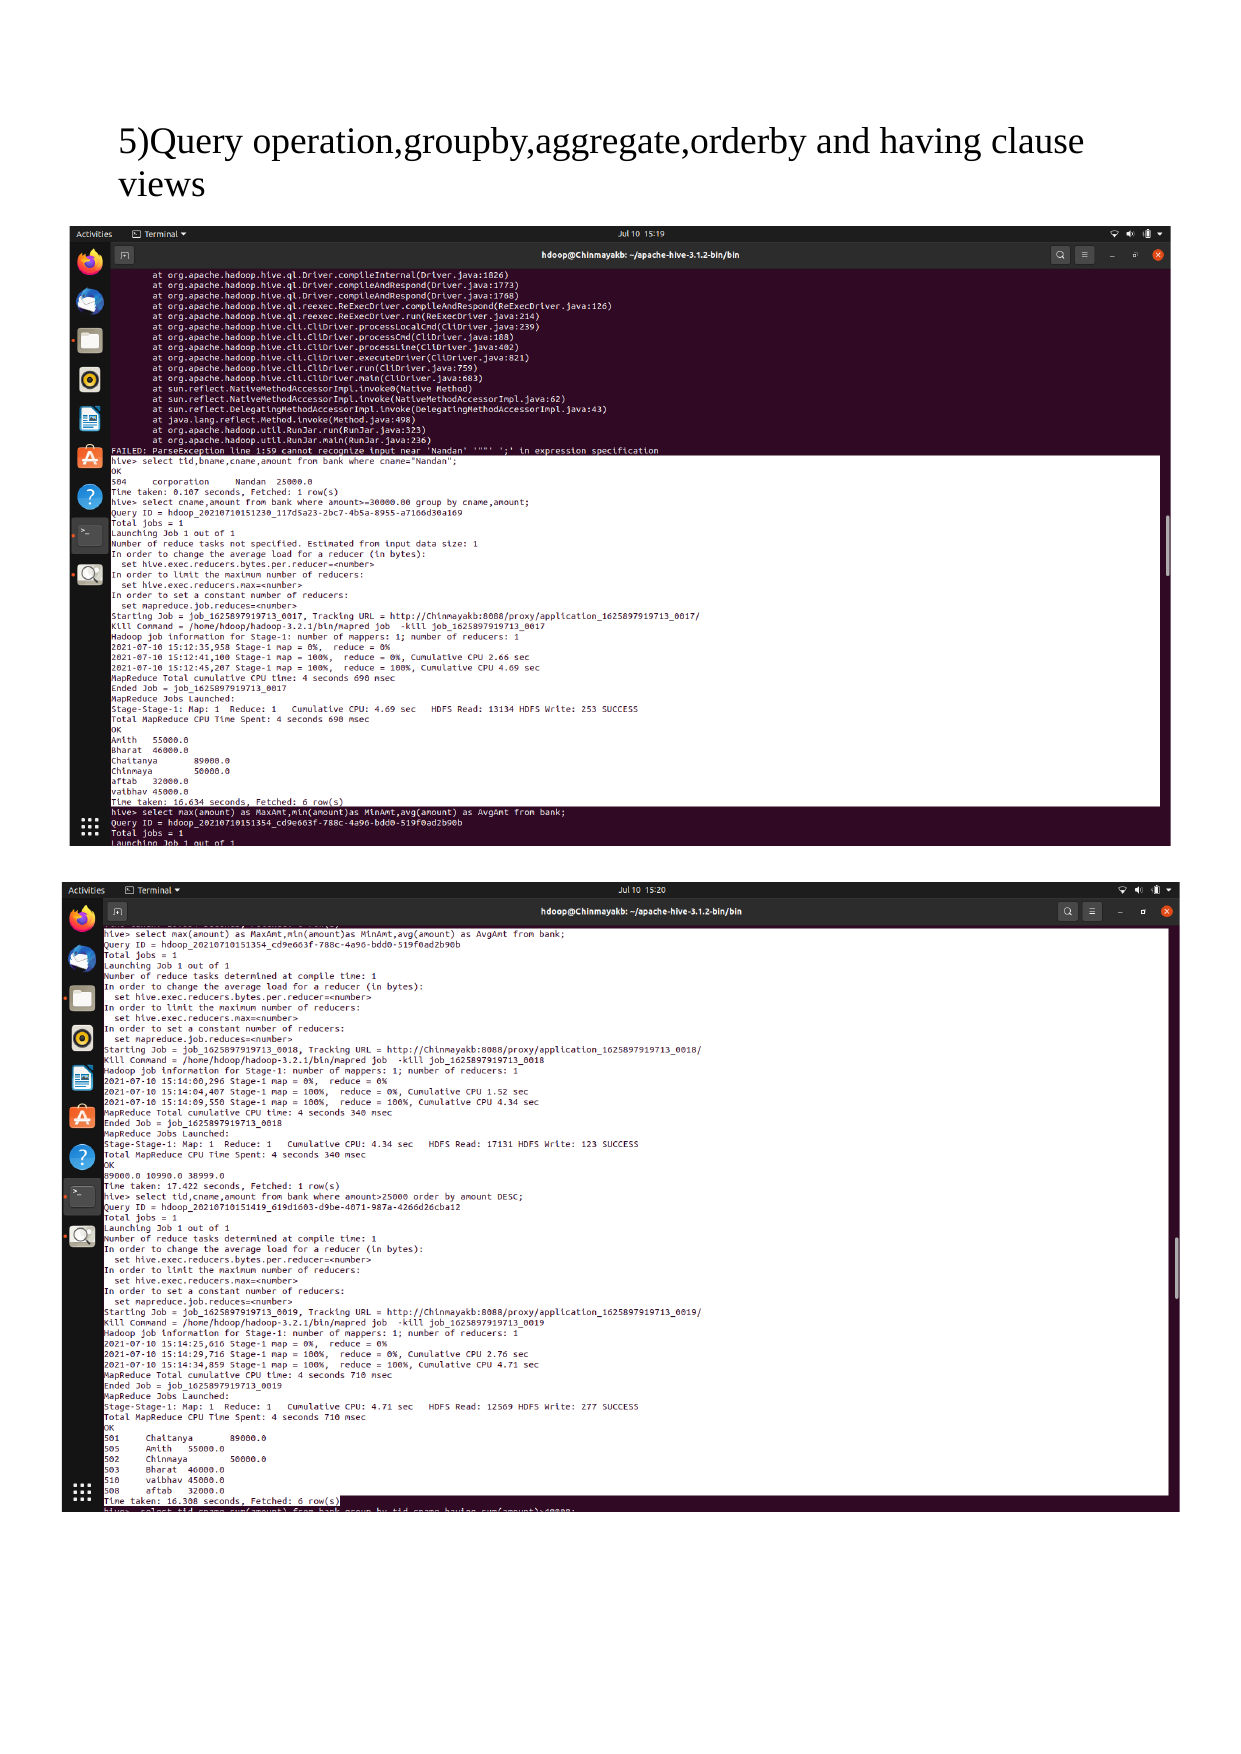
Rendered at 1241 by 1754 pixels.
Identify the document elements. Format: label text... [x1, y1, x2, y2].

picture [69, 226, 1171, 846]
picture [61, 882, 1180, 1512]
text 5)Query operation,groupby,aggregate,orderby and having clause views [118, 118, 1122, 204]
